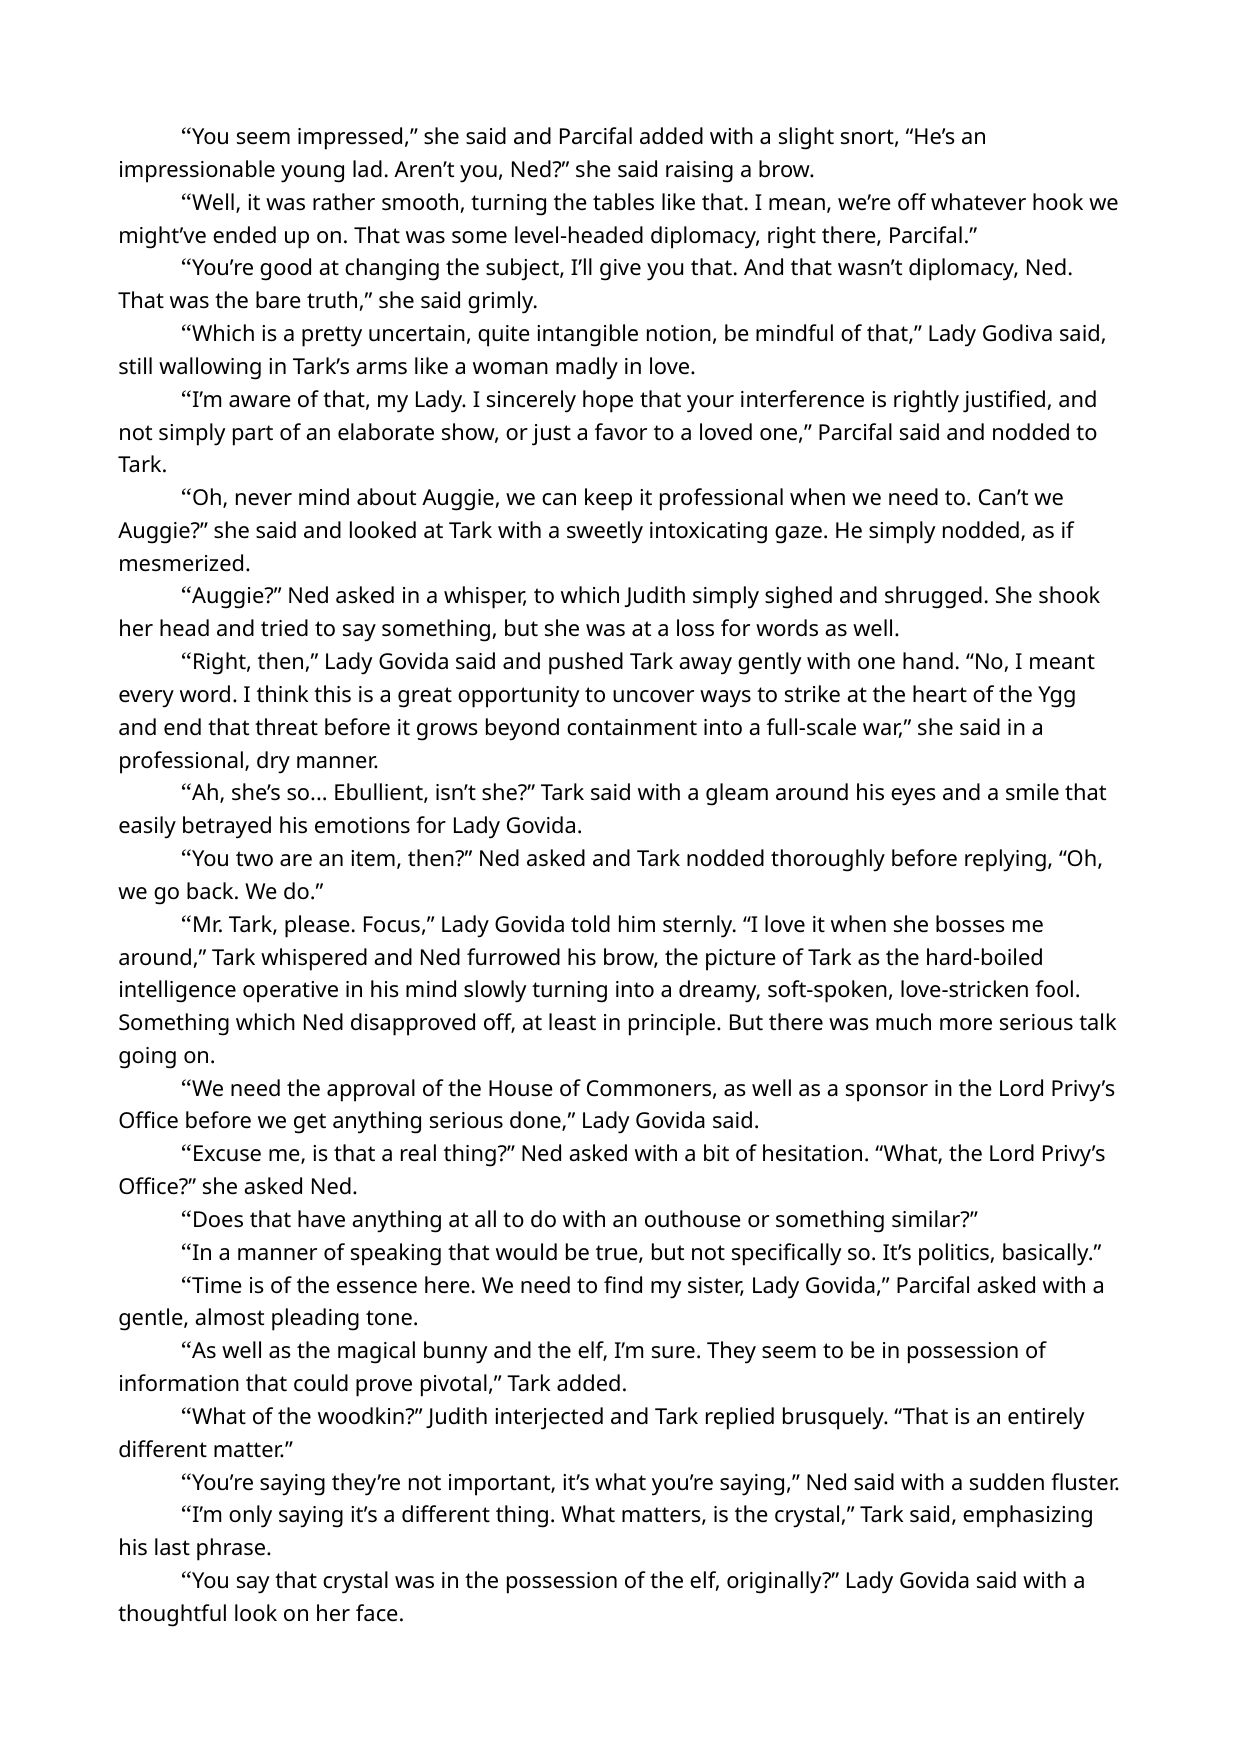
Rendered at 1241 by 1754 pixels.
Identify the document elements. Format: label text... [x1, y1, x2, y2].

text “Time is of the essence here. We need to find my sister, Lady Govida,” Parcifal asked with a gentle, almost pleading tone. [118, 1267, 1122, 1332]
text “You’re good at changing the subject, I’ll give you that. And that wasn’t diplomacy, Ned. That was the bare truth,” she said grimly. [118, 249, 1122, 315]
text “Oh, never mind about Auggie, we can keep it professional when we need to. Can’t we Auggie?” she said and looked at Tark with a sweetly intoxicating gaze. He simply nodded, as if mesmerized. [118, 479, 1122, 577]
text “Which is a pretty uncertain, quite intangible notion, be mindful of that,” Lady Godiva said, still wallowing in Tark’s arms like a woman madly in love. [118, 315, 1122, 381]
text “Well, it was rather smooth, turning the tables like that. I mean, we’re off whatever hook we might’ve ended up on. That was some level-headed diplomacy, right there, Parcifal.” [118, 184, 1122, 249]
text “We need the approval of the House of Commoners, as well as a sponsor in the Lord Privy’s Office before we get anything serious done,” Lady Govida said. [118, 1070, 1122, 1135]
text “You’re saying they’re not important, it’s what you’re saying,” Ned said with a sudden fluster. [118, 1463, 1122, 1496]
text “Right, then,” Lady Govida said and pushed Tark away gently with one hand. “No, I meant every word. I think this is a great opportunity to uncover ways to strike at the heart of the Ygg and end that threat before it grows beyond containment into a full-scale war,” she said in a professional, dry manner. [118, 643, 1122, 774]
text “You two are an item, then?” Ned asked and Tark nodded thoroughly before replying, “Oh, we go back. We do.” [118, 840, 1122, 906]
text “You say that crystal was in the possession of the elf, originally?” Lady Govida said with a thoughtful look on her face. [118, 1562, 1122, 1627]
text “Auggie?” Ned asked in a whisper, to which Judith simply sighed and shrugged. She shook her head and tried to say something, but she was at a loss for words as well. [118, 577, 1122, 643]
text “Ah, she’s so... Ebullient, isn’t she?” Tark said with a gleam around his eyes and a smile that easily betrayed his emotions for Lady Govida. [118, 774, 1122, 840]
text “What of the woodkin?” Judith interjected and Tark replied brusquely. “That is an entirely different matter.” [118, 1398, 1122, 1463]
text “You seem impressed,” she said and Parcifal added with a slight snort, “He’s an impressionable young lad. Aren’t you, Ned?” she said raising a brow. [118, 118, 1122, 184]
text “I’m aware of that, my Lady. I sincerely hope that your interference is rightly justified, and not simply part of an elaborate show, or just a favor to a loved one,” Parcifal said and nodded to Tark. [118, 381, 1122, 479]
text “As well as the magical bunny and the elf, I’m sure. They seem to be in possession of information that could prove pivotal,” Tark added. [118, 1332, 1122, 1398]
text “In a manner of speaking that would be true, but not specifically so. It’s politics, basically.” [118, 1234, 1122, 1267]
text “Mr. Tark, please. Focus,” Lady Govida told him sternly. “I love it when she bosses me around,” Tark whispered and Ned furrowed his brow, the picture of Tark as the hard-boiled intelligence operative in his mind slowly turning into a dreamy, soft-spoken, love-stricken fool. Something which Ned disapproved off, at least in principle. But there was much more serious talk going on. [118, 906, 1122, 1070]
text “Does that have anything at all to do with an outhouse or something similar?” [118, 1201, 1122, 1234]
text “I’m only saying it’s a different thing. What matters, is the crystal,” Tark said, emphasizing his last phrase. [118, 1496, 1122, 1562]
text “Excuse me, is that a real thing?” Ned asked with a bit of hesitation. “What, the Lord Privy’s Office?” she asked Ned. [118, 1135, 1122, 1201]
